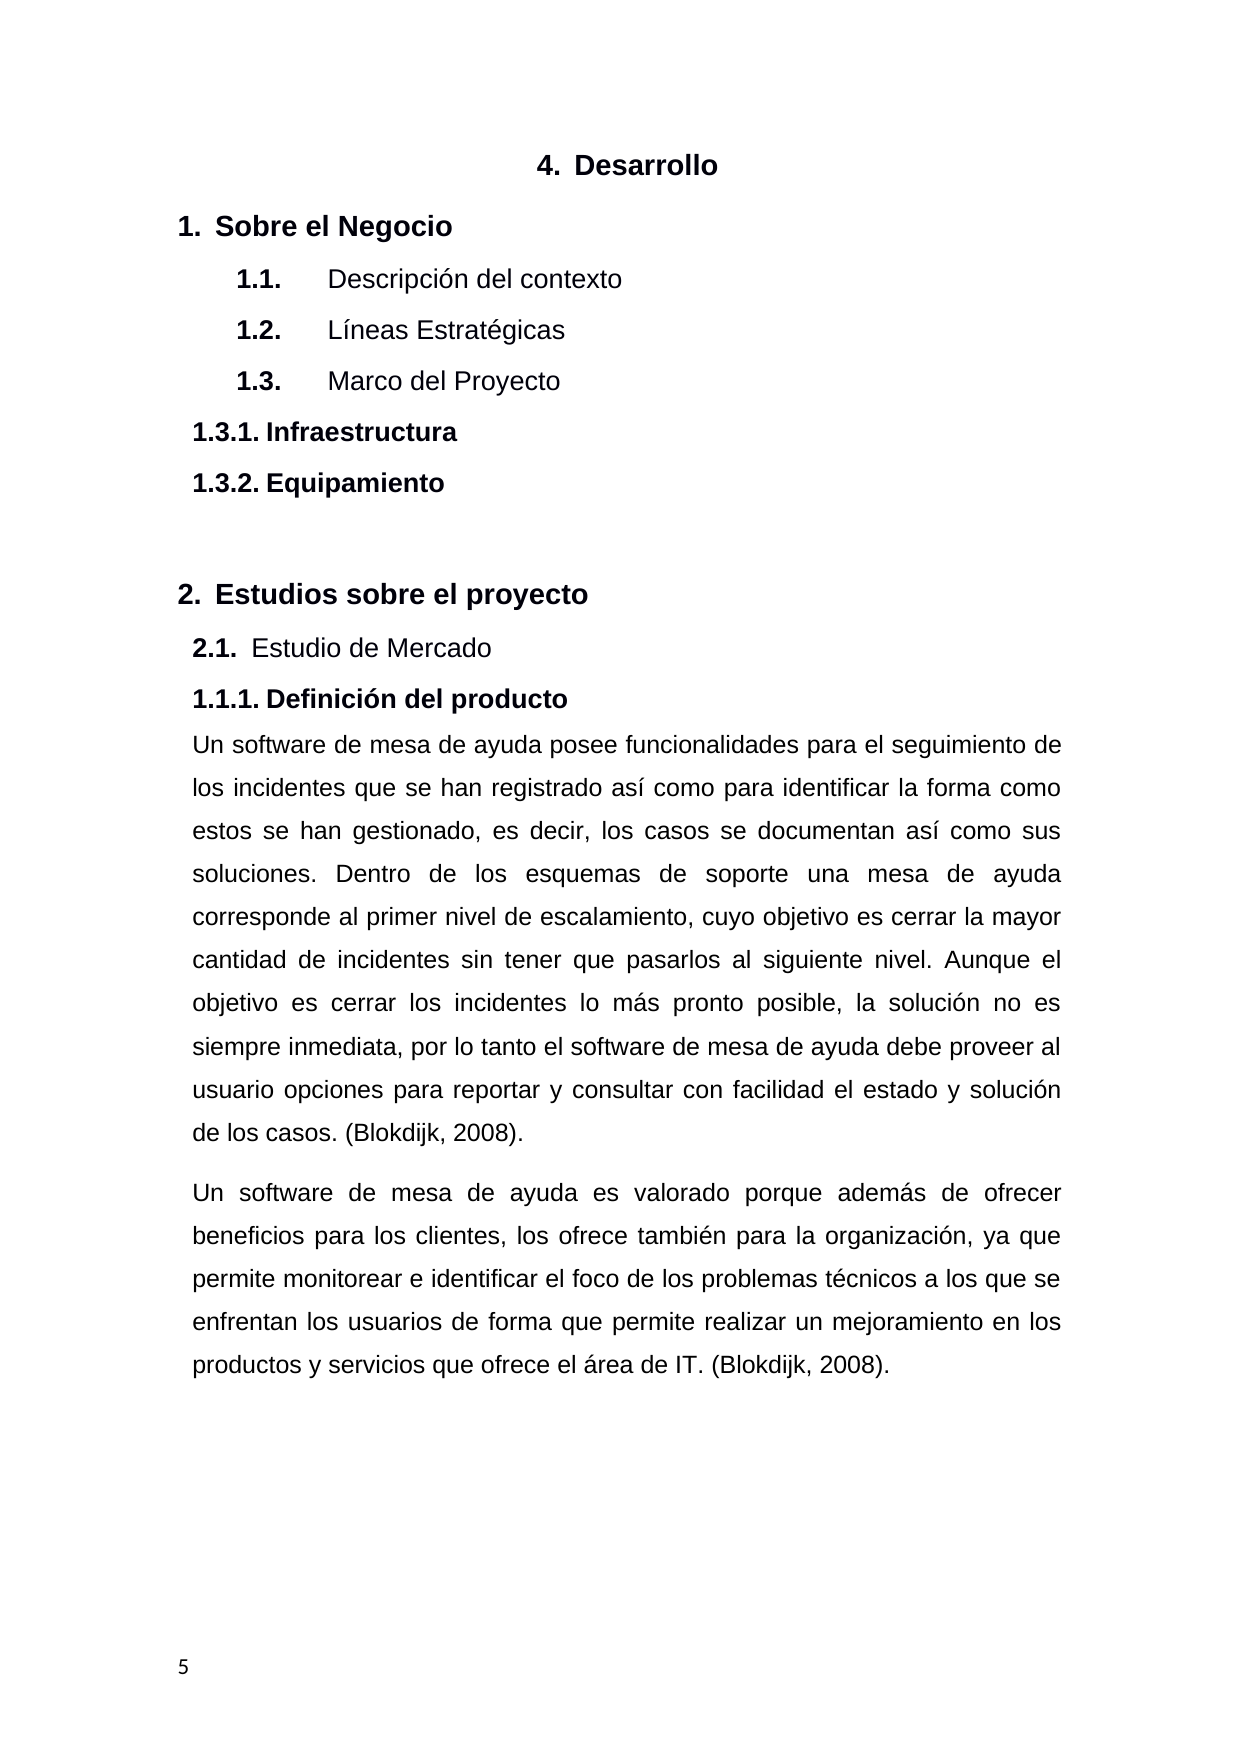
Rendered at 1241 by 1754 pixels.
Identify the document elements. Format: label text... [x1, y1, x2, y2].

subtitle Líneas Estratégicas [236, 314, 1063, 346]
subtitle Infraestructura [192, 416, 1063, 448]
text Un software de mesa de ayuda posee funcionalidades para el seguimiento de los incidentes que se han registrado así como para identificar la forma como estos se han gestionado, es decir, los casos se documentan así como sus soluciones. Dentro de los esquemas de soporte una mesa de ayuda corresponde al primer nivel de escalamiento, cuyo objetivo es cerrar la mayor cantidad de incidentes sin tener que pasarlos al siguiente nivel. Aunque el objetivo es cerrar los incidentes lo más pronto posible, la solución no es siempre inmediata, por lo tanto el software de mesa de ayuda debe proveer al usuario opciones para reportar y consultar con facilidad el estado y solución de los casos. (Blokdijk, 2008). [192, 730, 1063, 1147]
subtitle Estudio de Mercado [192, 632, 1063, 663]
subtitle Marco del Proyecto [236, 365, 1063, 397]
subtitle Descripción del contexto [236, 263, 1063, 294]
subtitle Estudios sobre el proyecto [177, 577, 1063, 611]
subtitle Sobre el Negocio [177, 209, 1063, 242]
subtitle Definición del producto [192, 683, 1063, 714]
text Un software de mesa de ayuda es valorado porque además de ofrecer beneficios para los clientes, los ofrece también para la organización, ya que permite monitorear e identificar el foco de los problemas técnicos a los que se enfrentan los usuarios de forma que permite realizar un mejoramiento en los productos y servicios que ofrece el área de IT. (Blokdijk, 2008). [192, 1178, 1063, 1379]
subtitle Equipamiento [192, 467, 1063, 499]
subtitle Desarrollo [192, 148, 1063, 181]
